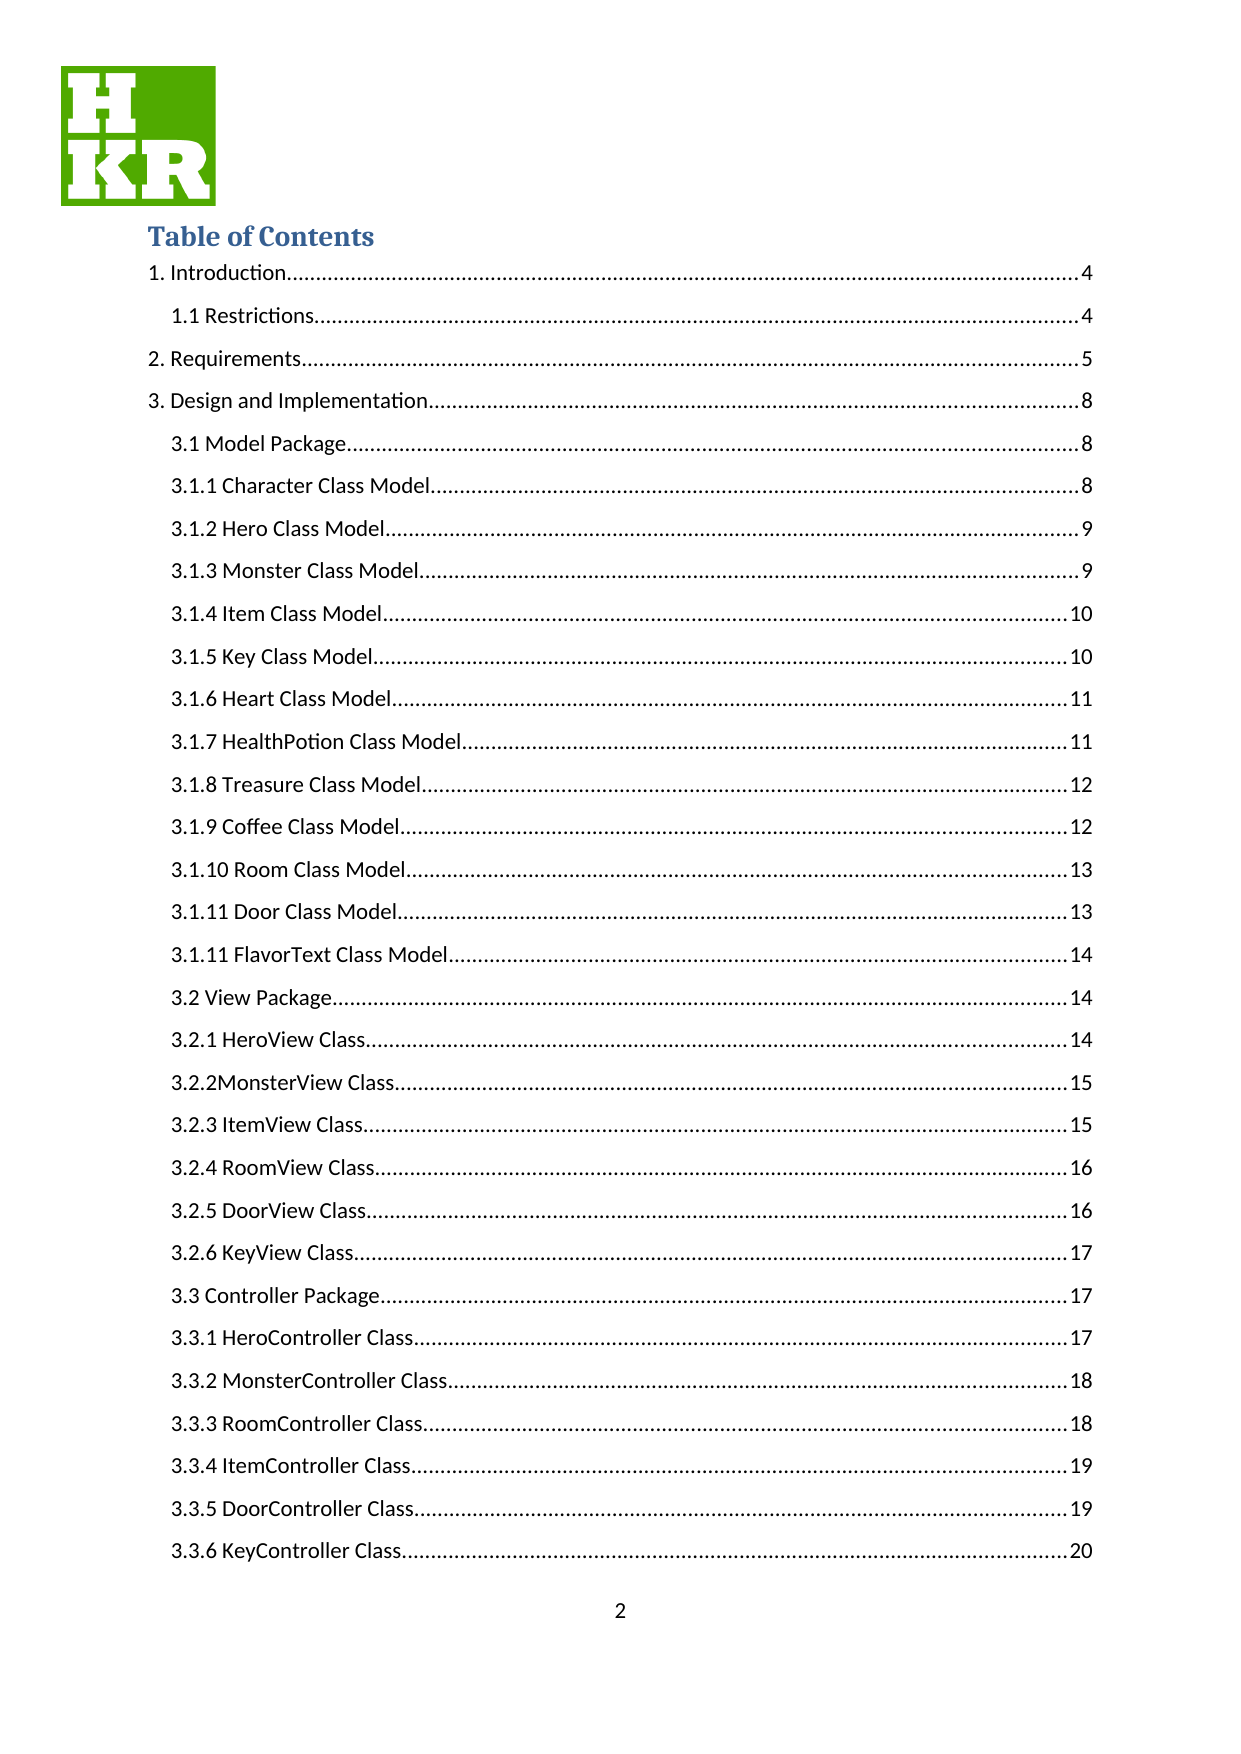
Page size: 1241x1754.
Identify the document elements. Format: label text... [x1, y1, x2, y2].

text 3.1.11 FlavorText Class Model 14 [171, 940, 1093, 968]
text 3.1.6 Heart Class Model 11 [171, 684, 1093, 712]
text 3.1 Model Package 8 [171, 429, 1093, 457]
picture [0, 2, 216, 206]
text 3.1.1 Character Class Model 8 [171, 471, 1093, 499]
text 3.1.2 Hero Class Model 9 [171, 514, 1093, 542]
subtitle Table of Contents [148, 220, 1093, 253]
text 3.1.9 Coffee Class Model 12 [171, 812, 1093, 840]
text 3.1.7 HealthPotion Class Model 11 [171, 727, 1093, 755]
text 1. Introduction 4 [148, 258, 1093, 286]
text 3.1.10 Room Class Model 13 [171, 855, 1093, 883]
text 3.3.3 RoomController Class 18 [171, 1409, 1093, 1437]
text 3.2.4 RoomView Class 16 [171, 1153, 1093, 1181]
text 2. Requirements 5 [148, 344, 1093, 372]
text 3.2.2MonsterView Class 15 [171, 1068, 1093, 1096]
text 3.1.5 Key Class Model 10 [171, 642, 1093, 670]
text 3.3.1 HeroController Class 17 [171, 1323, 1093, 1352]
text 3.3.4 ItemController Class 19 [171, 1451, 1093, 1479]
text 3.1.11 Door Class Model 13 [171, 897, 1093, 926]
text 3.2.3 ItemView Class 15 [171, 1111, 1093, 1138]
text 3. Design and Implementation 8 [148, 386, 1093, 414]
text 3.1.8 Treasure Class Model 12 [171, 770, 1093, 798]
text 3.1.4 Item Class Model 10 [171, 599, 1093, 627]
text 3.1.3 Monster Class Model 9 [171, 557, 1093, 585]
text 3.2 View Package 14 [171, 983, 1093, 1011]
text 3.3.6 KeyController Class 20 [171, 1537, 1093, 1564]
text 3.2.1 HeroView Class 14 [171, 1025, 1093, 1053]
text 3.2.5 DoorView Class 16 [171, 1196, 1093, 1224]
text 3.2.6 KeyView Class 17 [171, 1238, 1093, 1266]
text 3.3.5 DoorController Class 19 [171, 1494, 1093, 1522]
text 3.3.2 MonsterController Class 18 [171, 1366, 1093, 1394]
text 3.3 Controller Package 17 [171, 1281, 1093, 1309]
text 1.1 Restrictions 4 [171, 301, 1093, 329]
